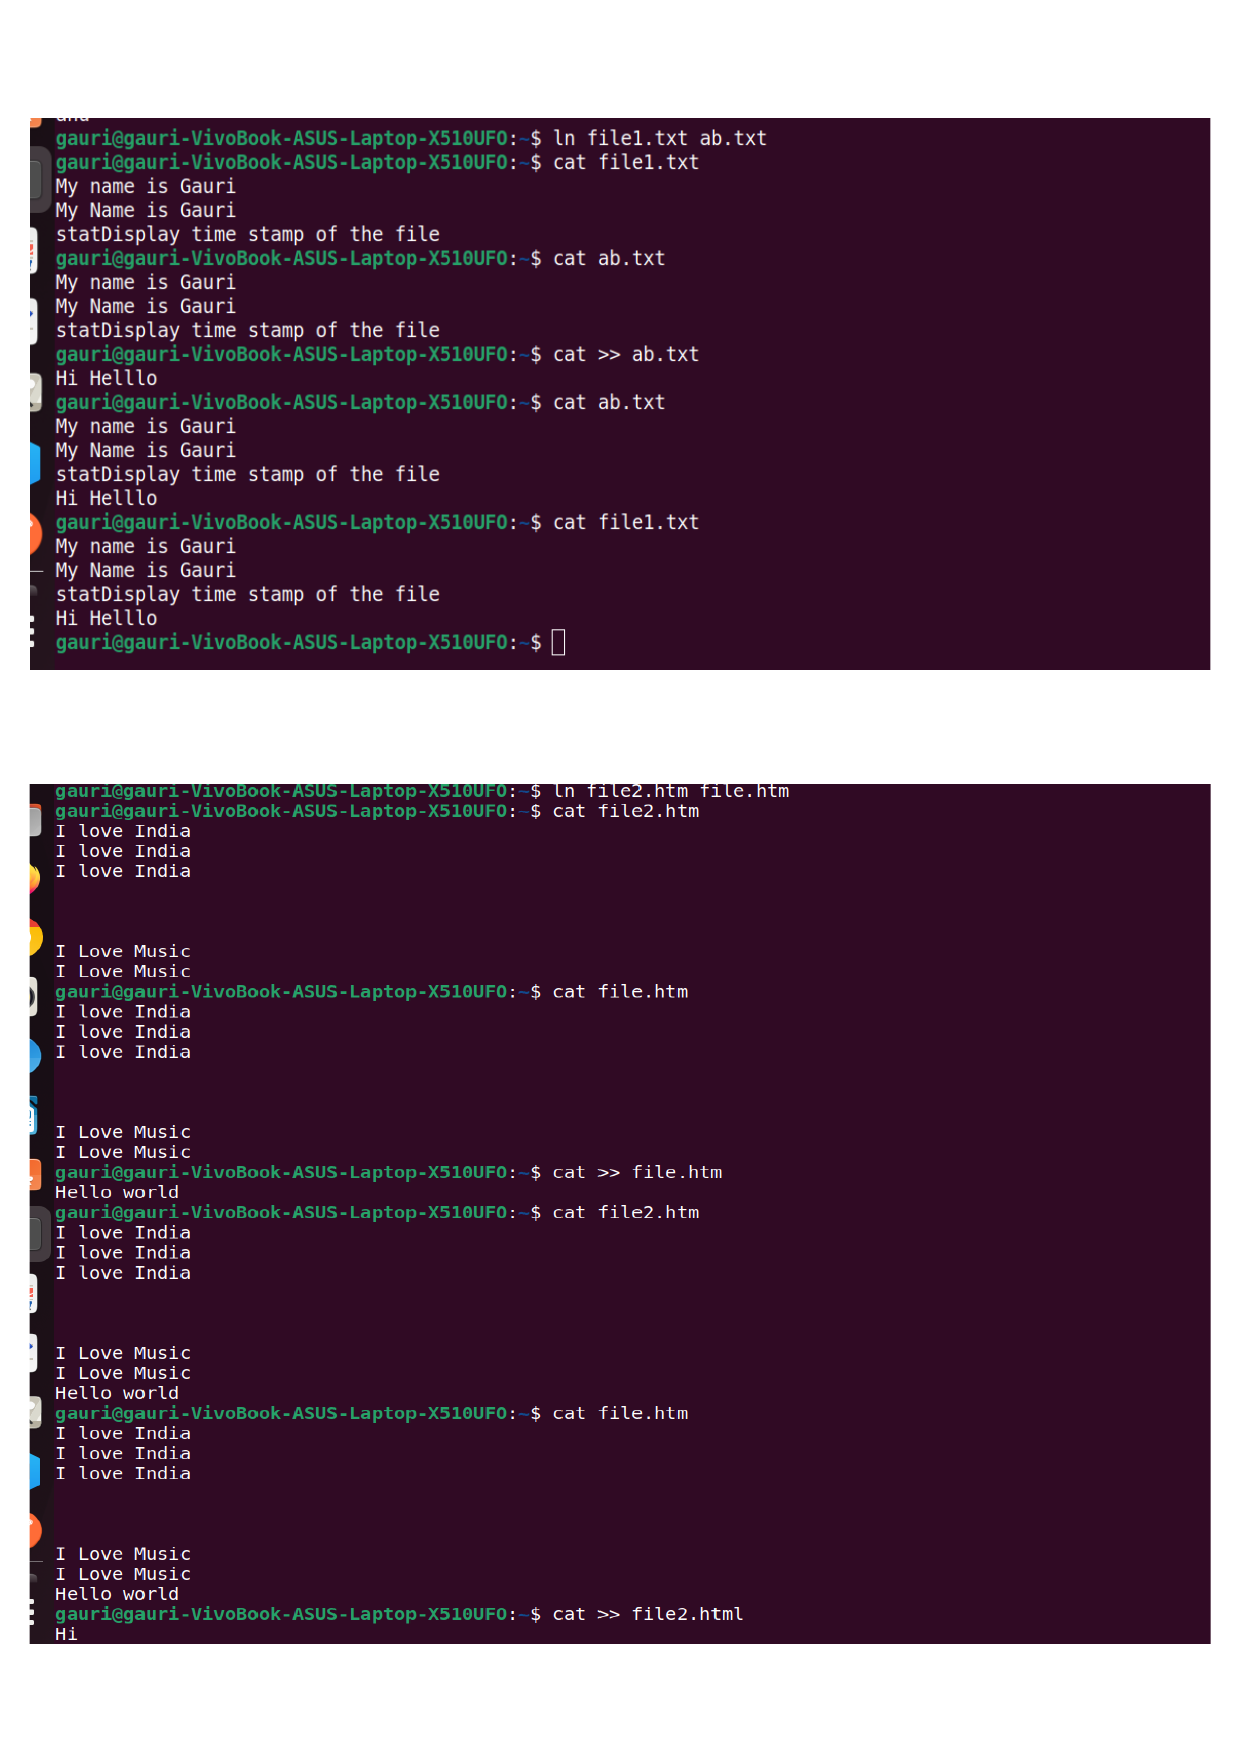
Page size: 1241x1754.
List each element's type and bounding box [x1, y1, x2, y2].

picture [29, 784, 1211, 1644]
picture [30, 118, 1211, 670]
